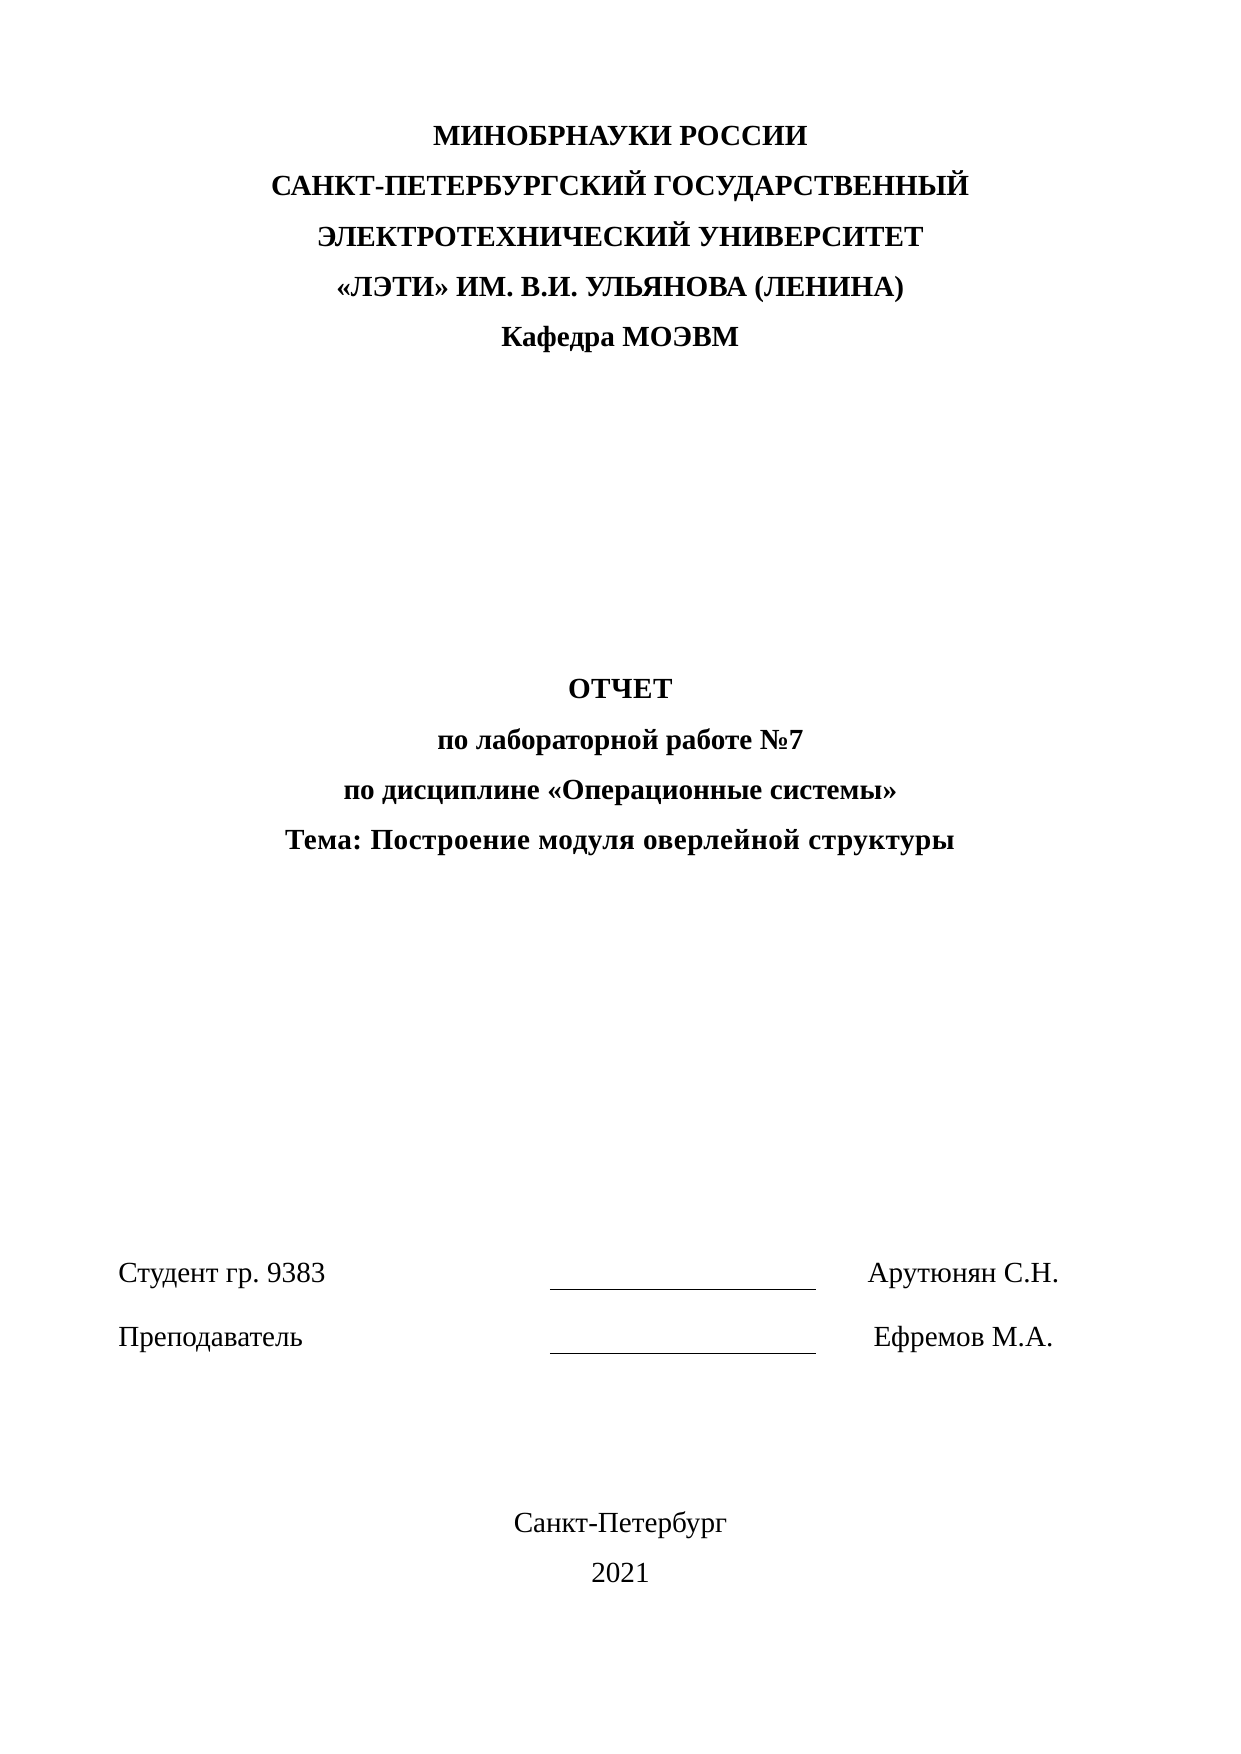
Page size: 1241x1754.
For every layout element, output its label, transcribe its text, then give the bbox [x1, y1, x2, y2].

text отчет [118, 672, 1122, 705]
text Тема: Построение модуля оверлейной структуры [118, 822, 1122, 856]
text МИНОБРНАУКИ РОССИИ [118, 118, 1122, 152]
text 2021 [118, 1555, 1122, 1589]
table_cell [550, 1290, 816, 1353]
table_cell Преподаватель [107, 1289, 550, 1353]
text Санкт-Петербургский государственный [118, 168, 1122, 202]
text «ЛЭТИ» им. В.И. Ульянова (Ленина) [118, 269, 1122, 303]
text по дисциплине «Операционные системы» [118, 772, 1122, 806]
text Санкт-Петербург [118, 1505, 1122, 1538]
table_header Арутюнян С.Н. [816, 1225, 1111, 1289]
table_header [550, 1225, 816, 1289]
table_header Студент гр. 9383 [107, 1225, 550, 1289]
text электротехнический университет [118, 219, 1122, 252]
text Кафедра МОЭВМ [118, 319, 1122, 353]
text по лабораторной работе №7 [118, 722, 1122, 755]
table_cell Ефремов М.А. [816, 1289, 1111, 1353]
